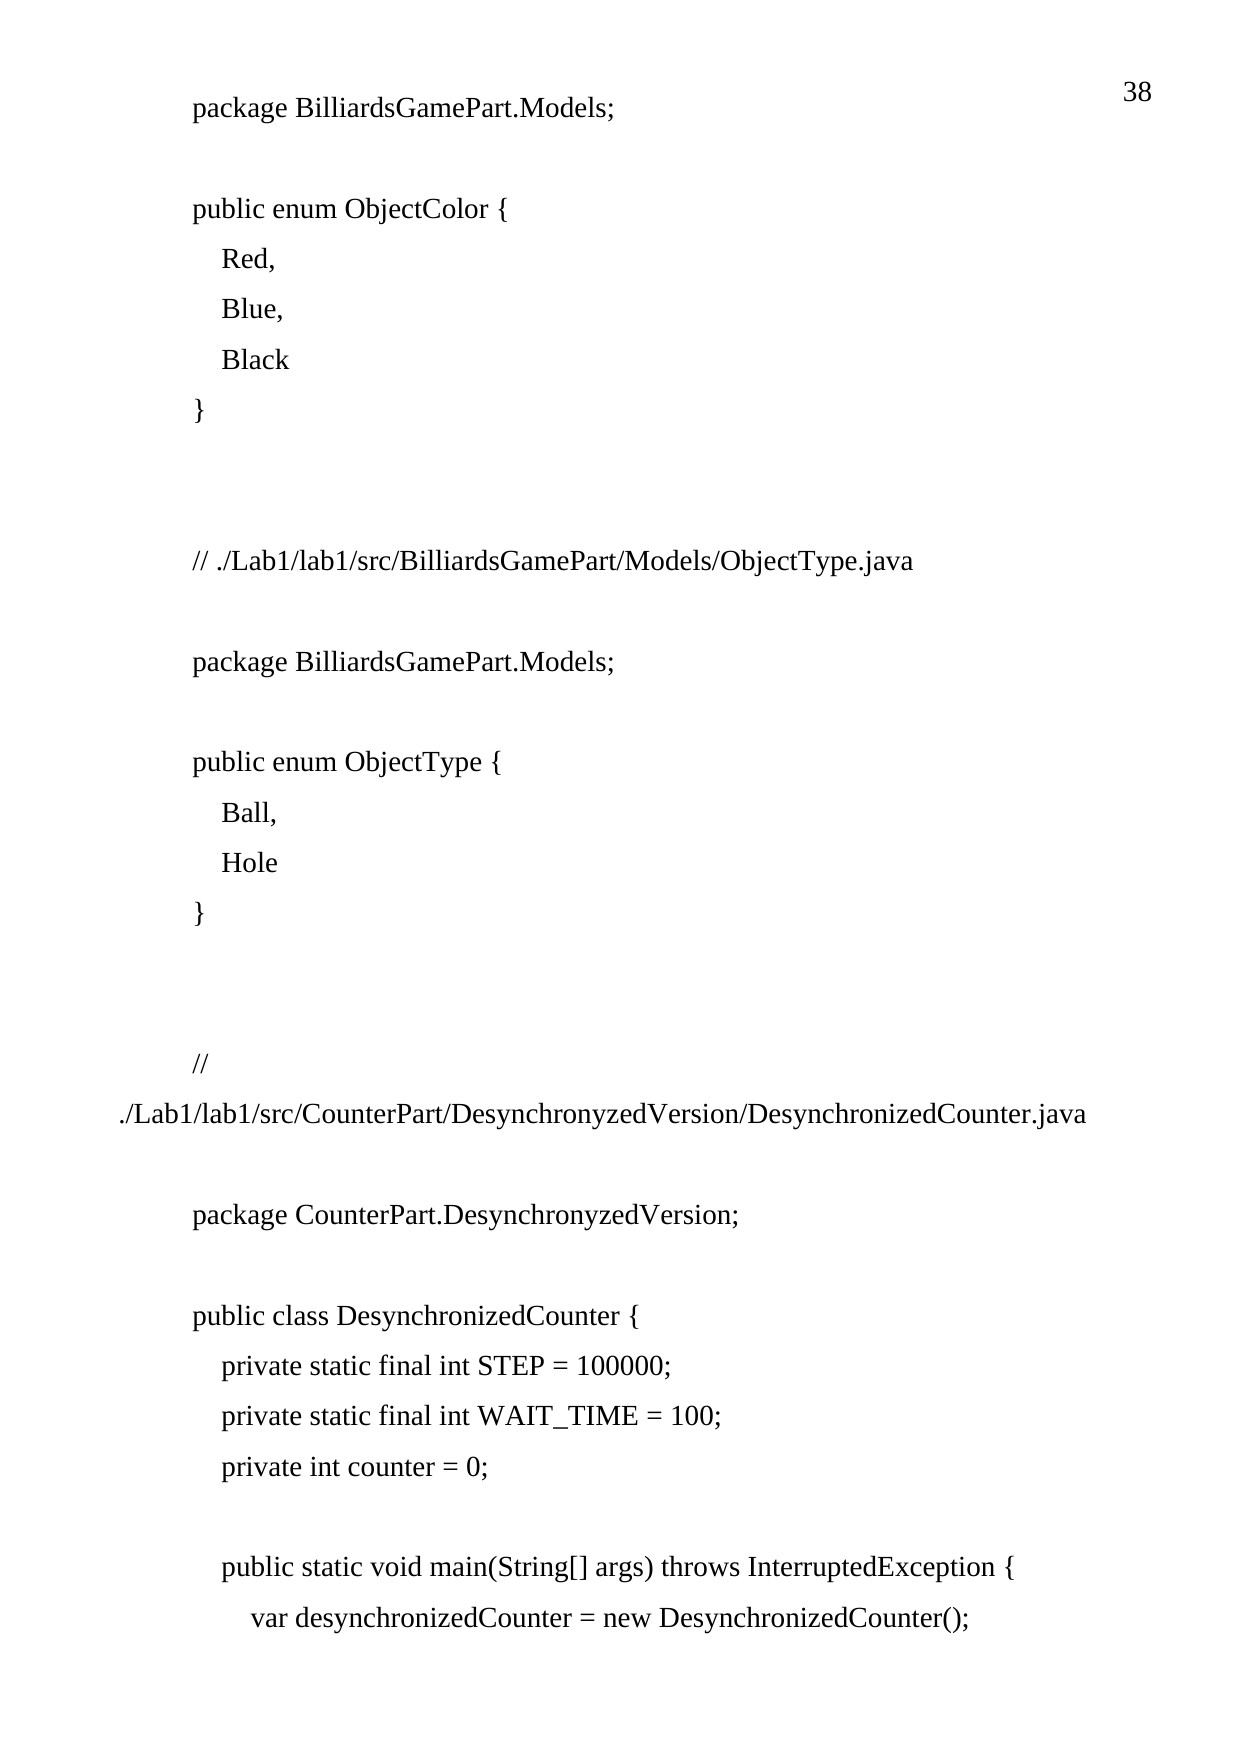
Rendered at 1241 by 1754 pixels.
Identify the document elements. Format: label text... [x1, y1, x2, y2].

text } [118, 895, 1122, 929]
text package BilliardsGamePart.Models; [118, 644, 1122, 677]
text Black [118, 342, 1122, 376]
text public static void main(String[] args) throws InterruptedException { [118, 1549, 1122, 1583]
text } [118, 392, 1122, 426]
text package CounterPart.DesynchronyzedVersion; [118, 1197, 1122, 1231]
text // ./Lab1/lab1/src/CounterPart/DesynchronyzedVersion/DesynchronizedCounter.java [118, 1046, 1122, 1130]
text private int counter = 0; [118, 1449, 1122, 1482]
text var desynchronizedCounter = new DesynchronizedCounter(); [118, 1600, 1122, 1633]
text Hole [118, 845, 1122, 879]
text private static final int WAIT_TIME = 100; [118, 1398, 1122, 1432]
text Ball, [118, 795, 1122, 828]
text // ./Lab1/lab1/src/BilliardsGamePart/Models/ObjectType.java [118, 543, 1122, 577]
text public enum ObjectType { [118, 744, 1122, 778]
text package BilliardsGamePart.Models; [118, 90, 1122, 124]
text private static final int STEP = 100000; [118, 1348, 1122, 1382]
text public enum ObjectColor { [118, 191, 1122, 224]
text public class DesynchronizedCounter { [118, 1298, 1122, 1331]
text Red, [118, 241, 1122, 275]
text Blue, [118, 292, 1122, 325]
